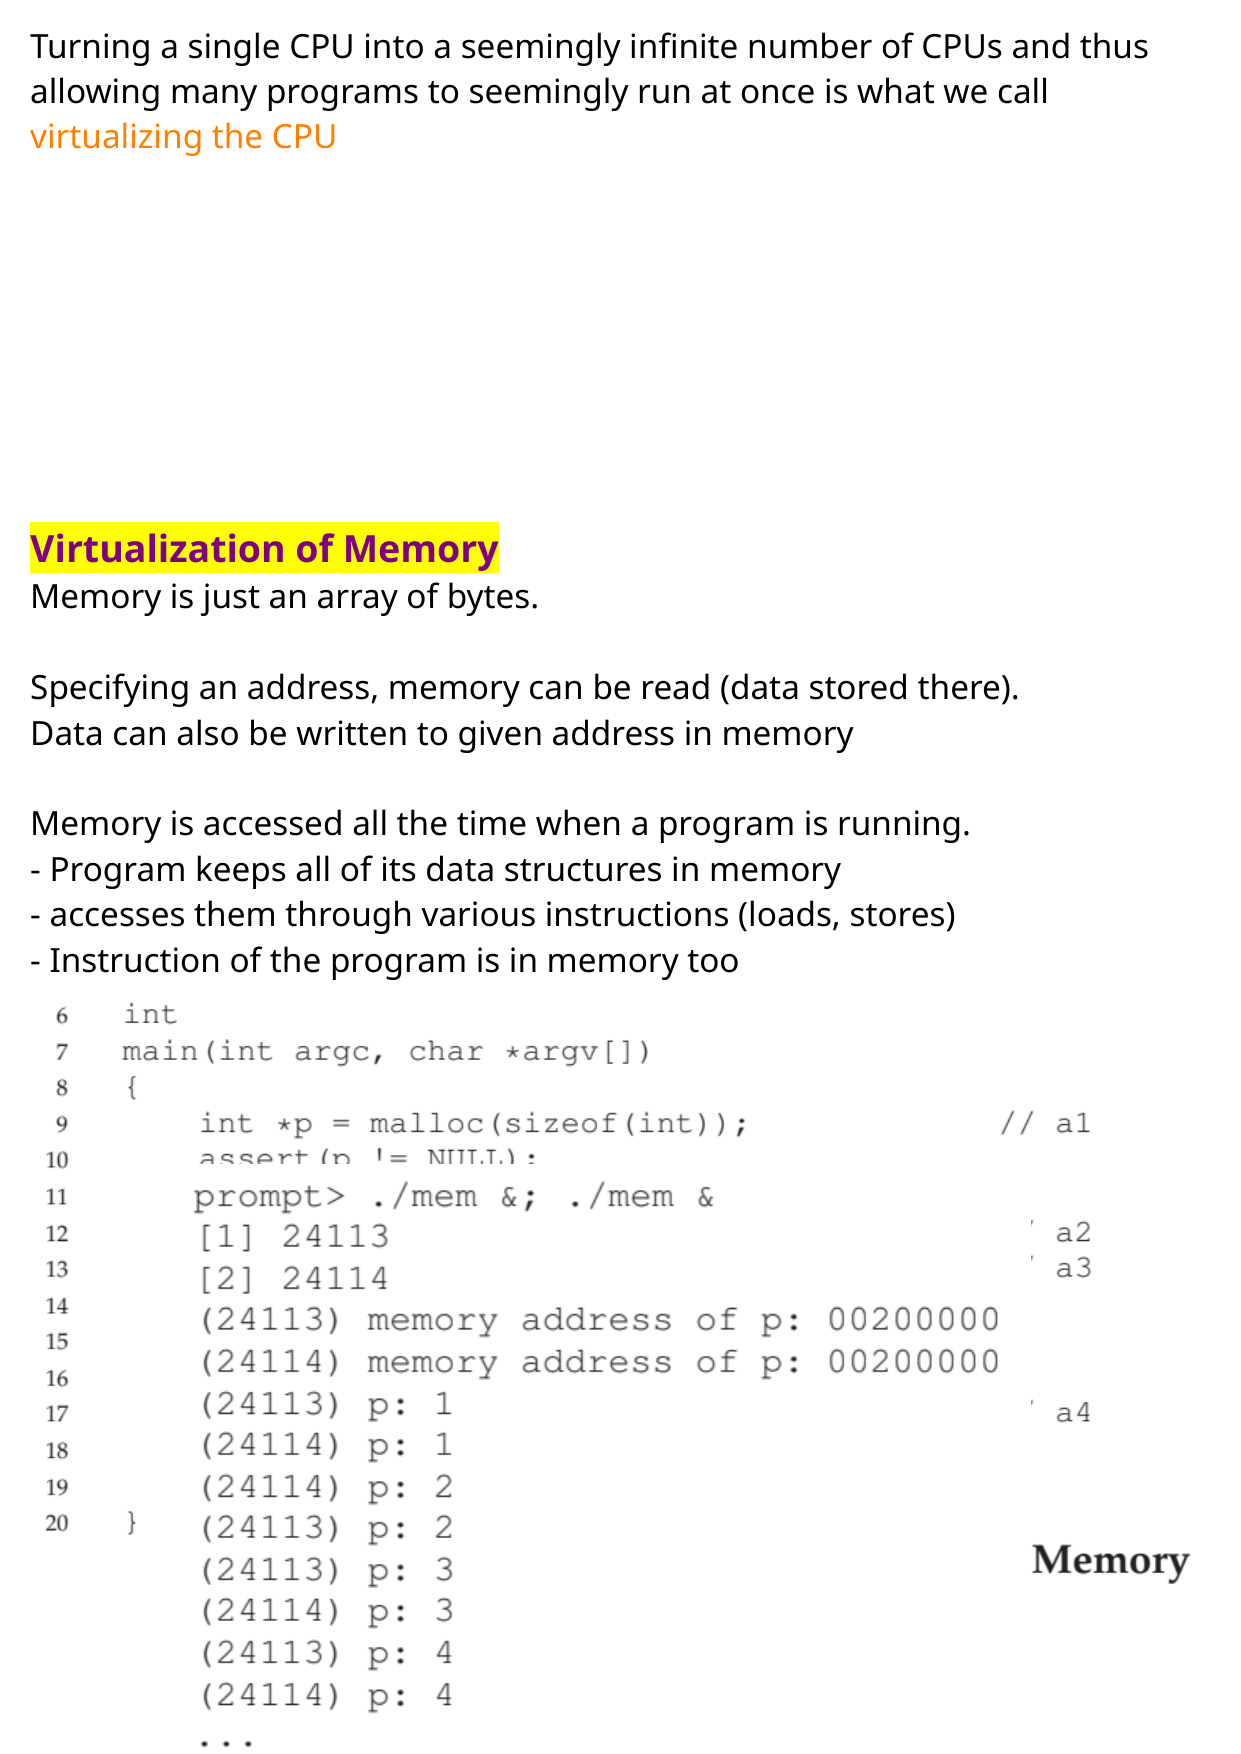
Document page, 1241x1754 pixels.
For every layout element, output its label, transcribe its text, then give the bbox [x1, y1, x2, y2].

subtitle Turning a single CPU into a seemingly infinite number of CPUs and thus allowing many programs to seemingly run at once is what we call virtualizing the CPU [30, 22, 1211, 159]
picture [28, 992, 1210, 1754]
subtitle Virtualization of Memory [30, 522, 1211, 573]
subtitle Data can also be written to given address in memory [30, 709, 1211, 755]
subtitle - accesses them through various instructions (loads, stores) [30, 891, 1211, 936]
subtitle Specifying an address, memory can be read (data stored there). [30, 664, 1211, 709]
subtitle - Instruction of the program is in memory too [30, 936, 1211, 982]
subtitle - Program keeps all of its data structures in memory [30, 846, 1211, 891]
subtitle Memory is accessed all the time when a program is running. [30, 800, 1211, 846]
subtitle Memory is just an array of bytes. [30, 573, 1211, 618]
